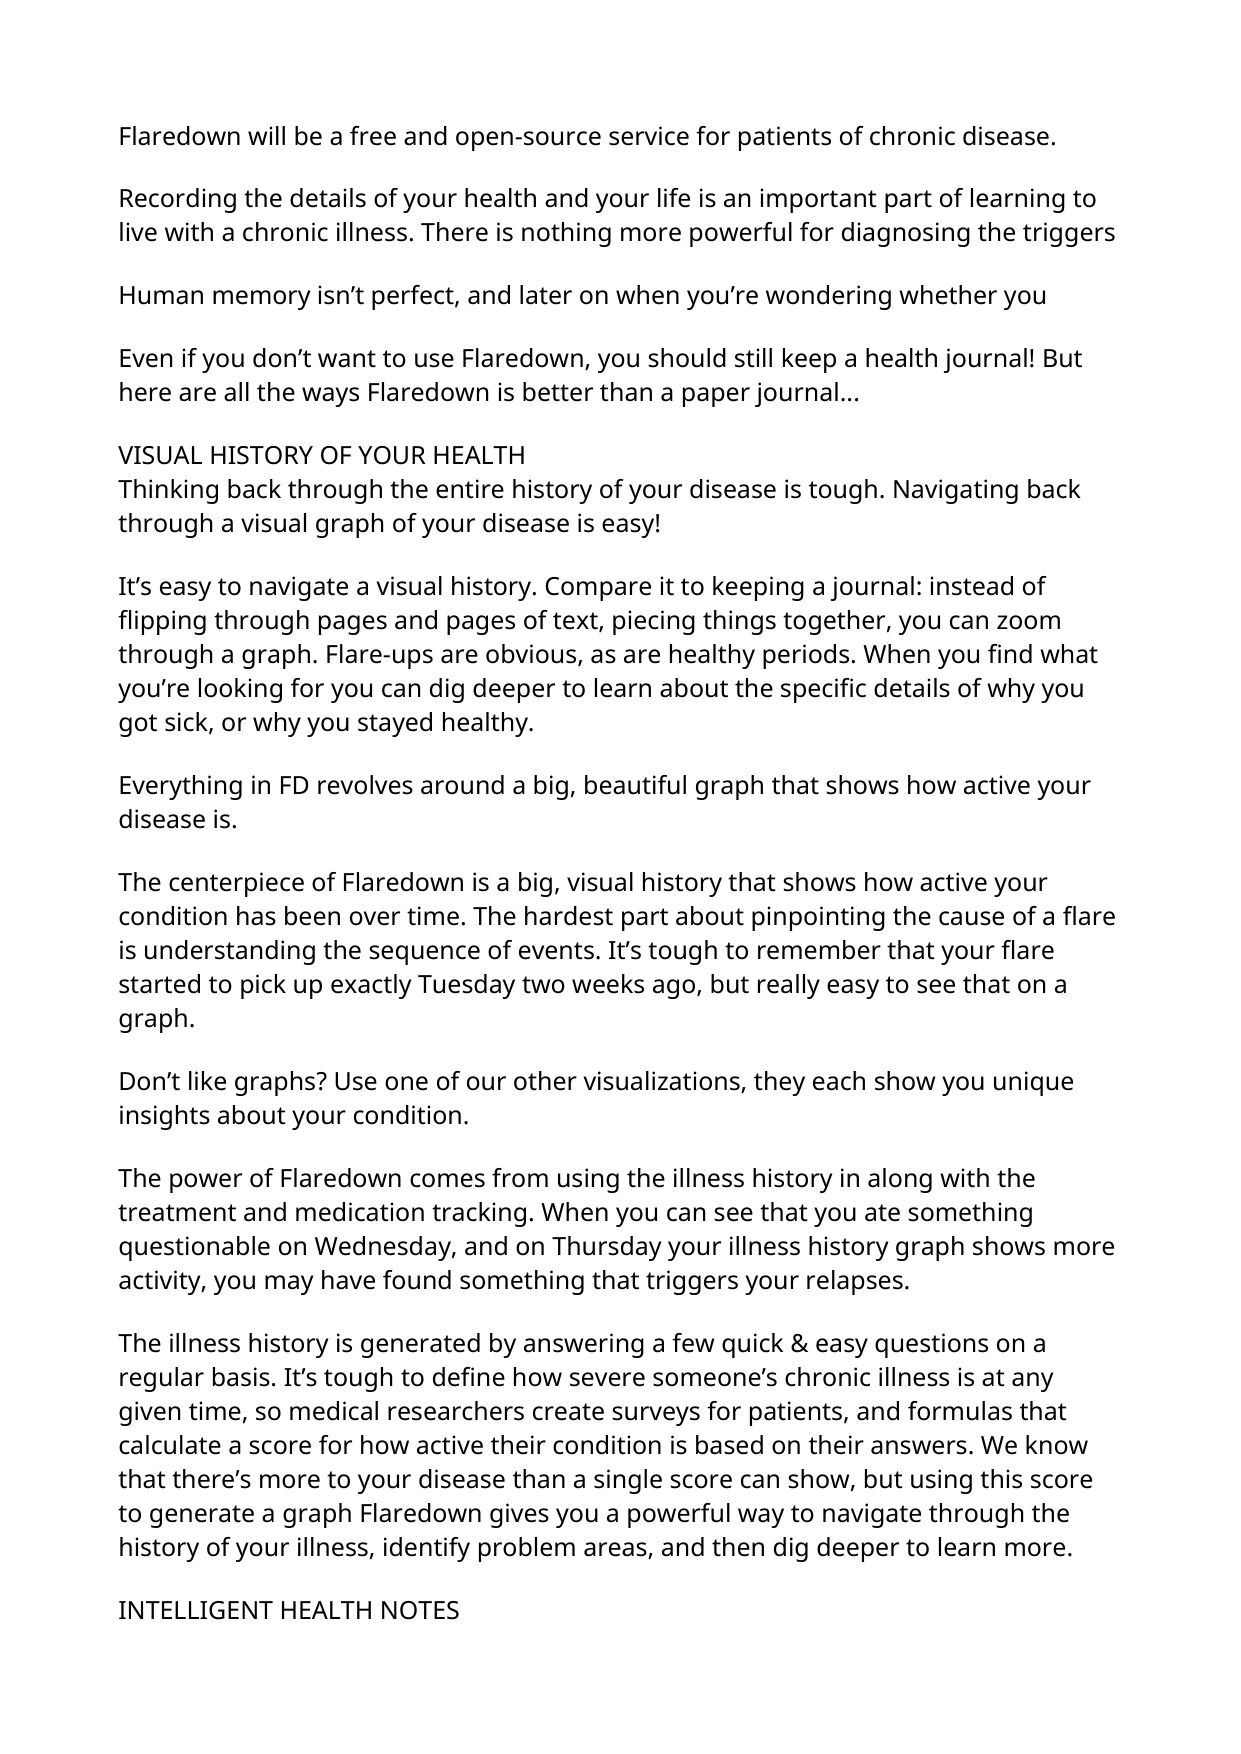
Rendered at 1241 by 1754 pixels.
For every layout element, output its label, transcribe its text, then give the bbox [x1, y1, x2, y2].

text Thinking back through the entire history of your disease is tough. Navigating back through a visual graph of your disease is easy! [118, 472, 1122, 540]
text The power of Flaredown comes from using the illness history in along with the treatment and medication tracking. When you can see that you ate something questionable on Wednesday, and on Thursday your illness history graph shows more activity, you may have found something that triggers your relapses. [118, 1160, 1122, 1297]
text Don’t like graphs? Use one of our other visualizations, they each show you unique insights about your condition. [118, 1063, 1122, 1132]
text Recording the details of your health and your life is an important part of learning to live with a chronic illness. There is nothing more powerful for diagnosing the triggers [118, 181, 1122, 249]
text Flaredown will be a free and open-source service for patients of chronic disease. [118, 118, 1122, 152]
text It’s easy to navigate a visual history. Compare it to keeping a journal: instead of flipping through pages and pages of text, piecing things together, you can zoom through a graph. Flare-ups are obvious, as are healthy periods. When you find what you’re looking for you can dig deeper to learn about the specific details of why you got sick, or why you stayed healthy. [118, 568, 1122, 739]
text VISUAL HISTORY OF YOUR HEALTH [118, 437, 1122, 472]
text Even if you don’t want to use Flaredown, you should still keep a health journal! But here are all the ways Flaredown is better than a paper journal... [118, 341, 1122, 409]
text The centerpiece of Flaredown is a big, visual history that shows how active your condition has been over time. The hardest part about pinpointing the cause of a flare is understanding the sequence of events. It’s tough to remember that your flare started to pick up exactly Tuesday two weeks ago, but really easy to see that on a graph. [118, 864, 1122, 1035]
text The illness history is generated by answering a few quick & easy questions on a regular basis. It’s tough to define how severe someone’s chronic illness is at any given time, so medical researchers create surveys for patients, and formulas that calculate a score for how active their condition is based on their answers. We know that there’s more to your disease than a single score can show, but using this score to generate a graph Flaredown gives you a powerful way to navigate through the history of your illness, identify problem areas, and then dig deeper to learn more. [118, 1325, 1122, 1564]
text Everything in FD revolves around a big, beautiful graph that shows how active your disease is. [118, 767, 1122, 836]
text Human memory isn’t perfect, and later on when you’re wondering whether you [118, 278, 1122, 312]
text INTELLIGENT HEALTH NOTES [118, 1592, 1122, 1627]
